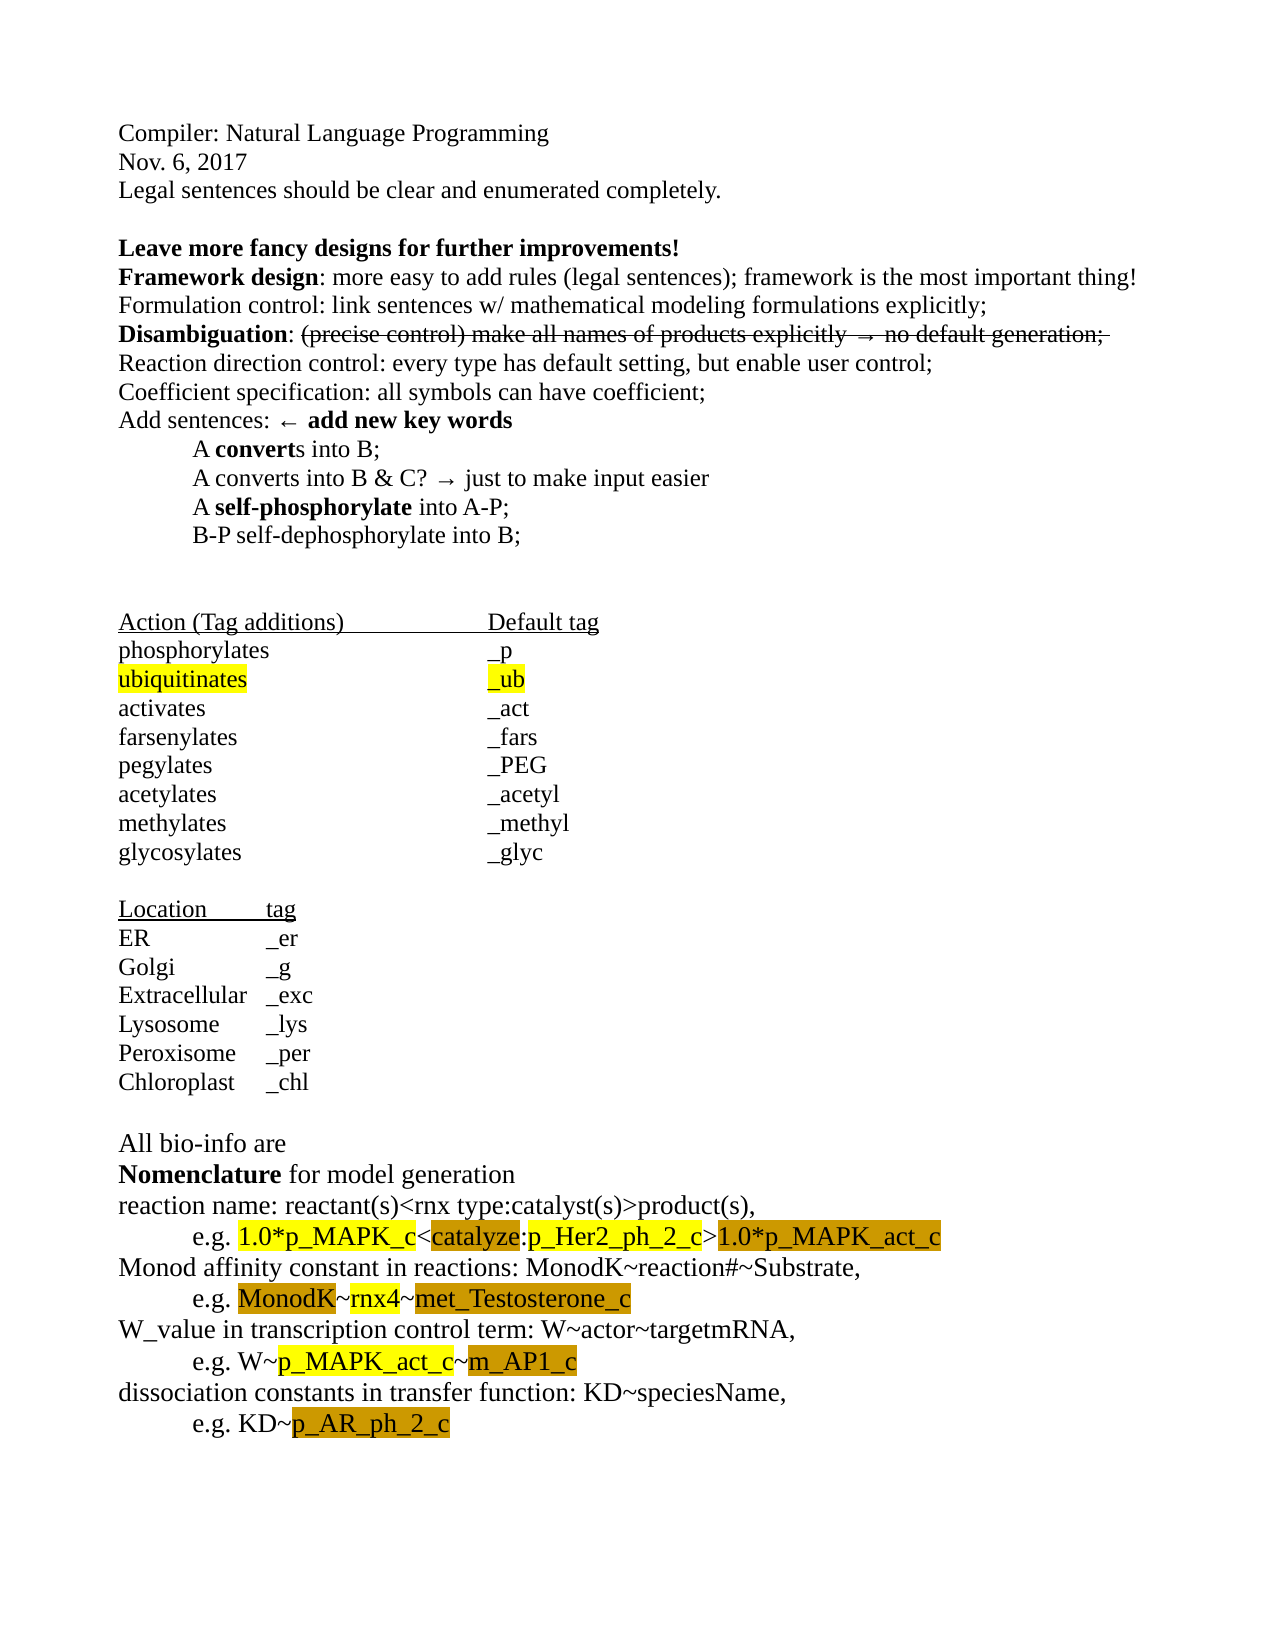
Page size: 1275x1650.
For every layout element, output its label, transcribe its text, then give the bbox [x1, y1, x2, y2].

text Legal sentences should be clear and enumerated completely. [118, 176, 1157, 204]
text reaction name: reactant(s)<rnx type:catalyst(s)>product(s), [118, 1189, 1157, 1220]
text Add sentences: ← add new key words [118, 406, 1157, 434]
text pegylates _PEG [118, 751, 1157, 779]
text A self-phosphorylate into A-P; [118, 492, 1157, 521]
text Lysosome _lys [118, 1009, 1157, 1038]
text Nov. 6, 2017 [118, 147, 1157, 176]
text methylates _methyl [118, 808, 1157, 837]
text All bio-info are [118, 1127, 1157, 1158]
text Peroxisome _per [118, 1038, 1157, 1067]
text dissociation constants in transfer function: KD~speciesName, [118, 1376, 1157, 1407]
text W_value in transcription control term: W~actor~targetmRNA, [118, 1314, 1157, 1345]
text Formulation control: link sentences w/ mathematical modeling formulations explicitly; [118, 291, 1157, 319]
text phosphorylates _p [118, 636, 1157, 664]
text glycosylates _glyc [118, 837, 1157, 866]
text Coefficient specification: all symbols can have coefficient; [118, 377, 1157, 406]
text Location tag [118, 894, 1157, 923]
text Compiler: Natural Language Programming [118, 118, 1157, 147]
text e.g. W~p_MAPK_act_c~m_AP1_c [118, 1345, 1157, 1376]
text Leave more fancy designs for further improvements! [118, 233, 1157, 262]
text e.g. KD~p_AR_ph_2_c [118, 1407, 1157, 1438]
text farsenylates _fars [118, 722, 1157, 751]
text A converts into B; [118, 434, 1157, 463]
text Nomenclature for model generation [118, 1158, 1157, 1189]
text ubiquitinates _ub [118, 664, 1157, 693]
text Golgi _g [118, 952, 1157, 981]
text B-P self-dephosphorylate into B; [118, 521, 1157, 549]
text ER _er [118, 923, 1157, 952]
text acetylates _acetyl [118, 779, 1157, 808]
text Reaction direction control: every type has default setting, but enable user control; [118, 348, 1157, 377]
text e.g. 1.0*p_MAPK_c<catalyze:p_Her2_ph_2_c>1.0*p_MAPK_act_c [118, 1220, 1157, 1251]
text activates _act [118, 693, 1157, 722]
text Chloroplast _chl [118, 1067, 1157, 1096]
text Monod affinity constant in reactions: MonodK~reaction#~Substrate, [118, 1251, 1157, 1282]
text e.g. MonodK~rnx4~met_Testosterone_c [118, 1282, 1157, 1314]
text A converts into B & C? → just to make input easier [118, 463, 1157, 492]
text Framework design: more easy to add rules (legal sentences); framework is the most important thing! [118, 262, 1157, 291]
text Extracellular _exc [118, 981, 1157, 1009]
text Disambiguation: (precise control) make all names of products explicitly → no default generation; [118, 319, 1157, 348]
text Action (Tag additions) Default tag [118, 607, 1157, 636]
